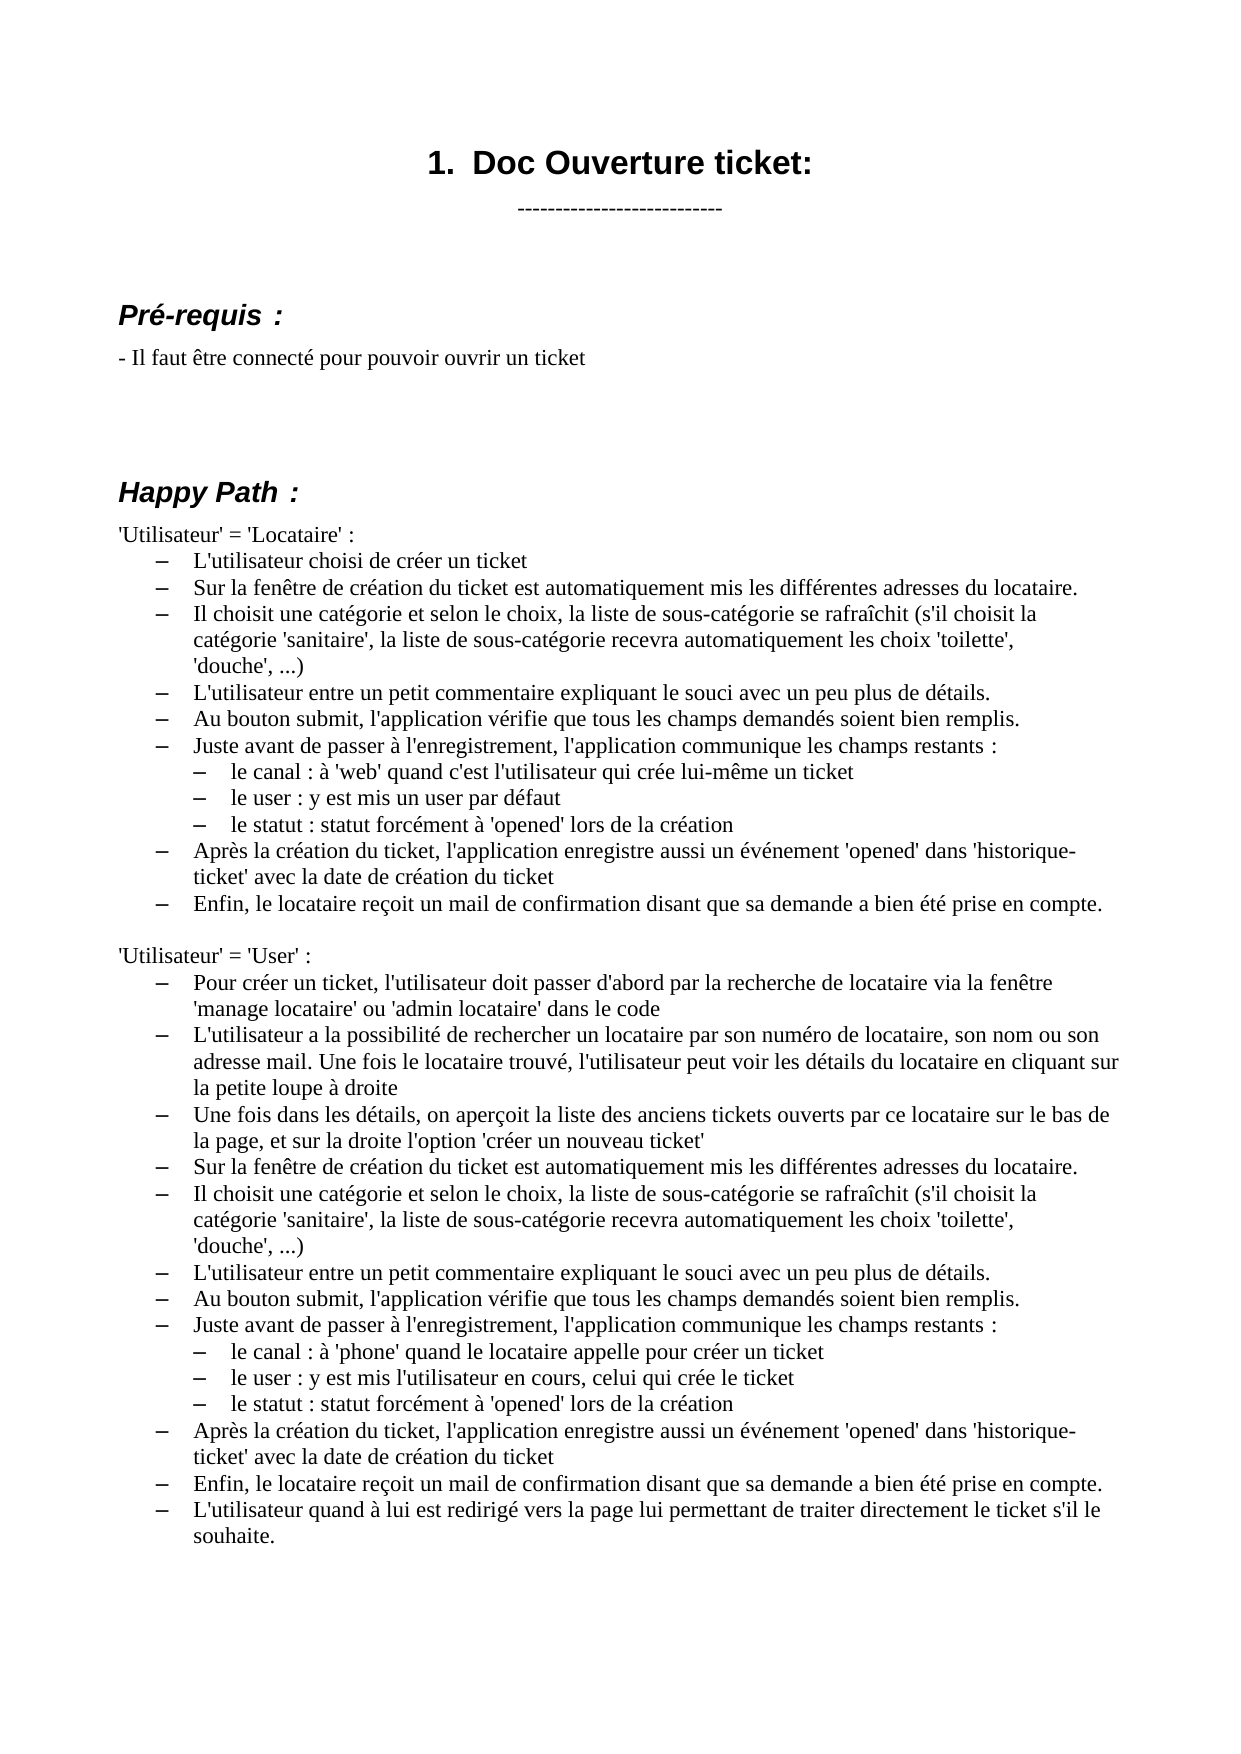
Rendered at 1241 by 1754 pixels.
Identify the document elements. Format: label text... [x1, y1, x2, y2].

list Au bouton submit, l'application vérifie que tous les champs demandés soient bien remplis. [156, 1285, 1122, 1311]
list Pour créer un ticket, l'utilisateur doit passer d'abord par la recherche de locataire via la fenêtre 'manage locataire' ou 'admin locataire' dans le code [156, 969, 1122, 1022]
text - Il faut être connecté pour pouvoir ouvrir un ticket [118, 344, 1122, 371]
list Enfin, le locataire reçoit un mail de confirmation disant que sa demande a bien été prise en compte. [156, 1469, 1122, 1496]
subtitle Happy Path : [118, 475, 1122, 508]
list Après la création du ticket, l'application enregistre aussi un événement 'opened' dans 'historique-ticket' avec la date de création du ticket [156, 837, 1122, 890]
list Il choisit une catégorie et selon le choix, la liste de sous-catégorie se rafraîchit (s'il choisit la catégorie 'sanitaire', la liste de sous-catégorie recevra automatiquement les choix 'toilette', 'douche', ...) [156, 600, 1122, 679]
list L'utilisateur a la possibilité de rechercher un locataire par son numéro de locataire, son nom ou son adresse mail. Une fois le locataire trouvé, l'utilisateur peut voir les détails du locataire en cliquant sur la petite loupe à droite [156, 1022, 1122, 1101]
list Sur la fenêtre de création du ticket est automatiquement mis les différentes adresses du locataire. [156, 1153, 1122, 1180]
list le user : y est mis l'utilisateur en cours, celui qui crée le ticket [193, 1364, 1122, 1391]
list L'utilisateur entre un petit commentaire expliquant le souci avec un peu plus de détails. [156, 679, 1122, 705]
text 'Utilisateur' = 'Locataire' : [118, 521, 1122, 547]
subtitle Doc Ouverture ticket: [118, 143, 1122, 182]
list Une fois dans les détails, on aperçoit la liste des anciens tickets ouverts par ce locataire sur le bas de la page, et sur la droite l'option 'créer un nouveau ticket' [156, 1101, 1122, 1153]
list L'utilisateur quand à lui est redirigé vers la page lui permettant de traiter directement le ticket s'il le souhaite. [156, 1496, 1122, 1549]
list le statut : statut forcément à 'opened' lors de la création [193, 1391, 1122, 1417]
text --------------------------- [118, 194, 1122, 221]
list Juste avant de passer à l'enregistrement, l'application communique les champs restants : [156, 1311, 1122, 1338]
list le canal : à 'phone' quand le locataire appelle pour créer un ticket [193, 1338, 1122, 1364]
list le user : y est mis un user par défaut [193, 784, 1122, 811]
list le canal : à 'web' quand c'est l'utilisateur qui crée lui-même un ticket [193, 758, 1122, 784]
list Après la création du ticket, l'application enregistre aussi un événement 'opened' dans 'historique-ticket' avec la date de création du ticket [156, 1417, 1122, 1469]
list Au bouton submit, l'application vérifie que tous les champs demandés soient bien remplis. [156, 705, 1122, 732]
list le statut : statut forcément à 'opened' lors de la création [193, 811, 1122, 837]
list L'utilisateur entre un petit commentaire expliquant le souci avec un peu plus de détails. [156, 1259, 1122, 1285]
list Sur la fenêtre de création du ticket est automatiquement mis les différentes adresses du locataire. [156, 573, 1122, 600]
list L'utilisateur choisi de créer un ticket [156, 547, 1122, 573]
text 'Utilisateur' = 'User' : [118, 942, 1122, 969]
list Juste avant de passer à l'enregistrement, l'application communique les champs restants : [156, 732, 1122, 758]
list Il choisit une catégorie et selon le choix, la liste de sous-catégorie se rafraîchit (s'il choisit la catégorie 'sanitaire', la liste de sous-catégorie recevra automatiquement les choix 'toilette', 'douche', ...) [156, 1180, 1122, 1259]
subtitle Pré-requis : [118, 298, 1122, 332]
list Enfin, le locataire reçoit un mail de confirmation disant que sa demande a bien été prise en compte. [156, 890, 1122, 916]
